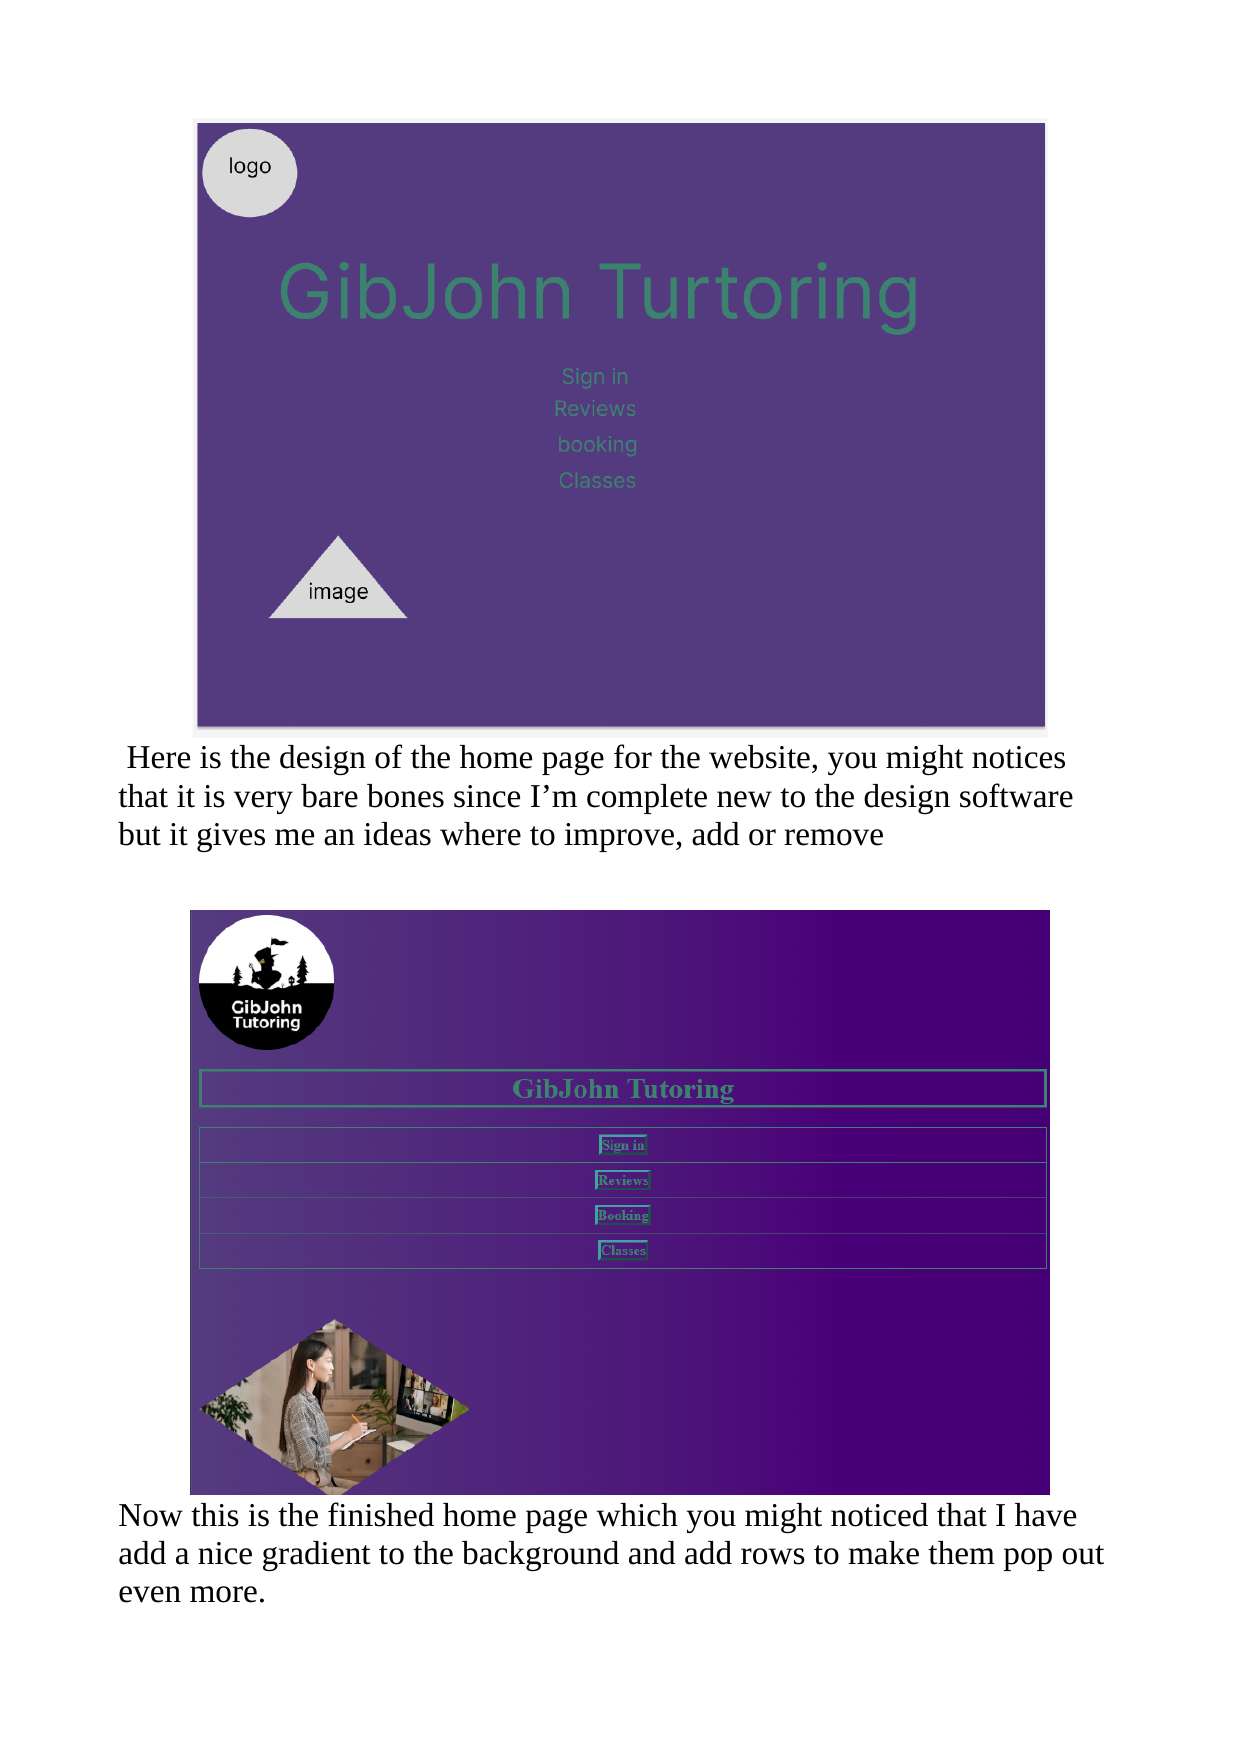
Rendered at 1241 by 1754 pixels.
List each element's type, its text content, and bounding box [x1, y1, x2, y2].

text Here is the design of the home page for the website, you might notices that it is very bare bones since I’m complete new to the design software but it gives me an ideas where to improve, add or remove [118, 118, 1122, 852]
picture [190, 910, 1050, 1495]
text Now this is the finished home page which you might noticed that I have add a nice gradient to the background and add rows to make them pop out even more. [118, 910, 1122, 1610]
picture [192, 118, 1048, 738]
